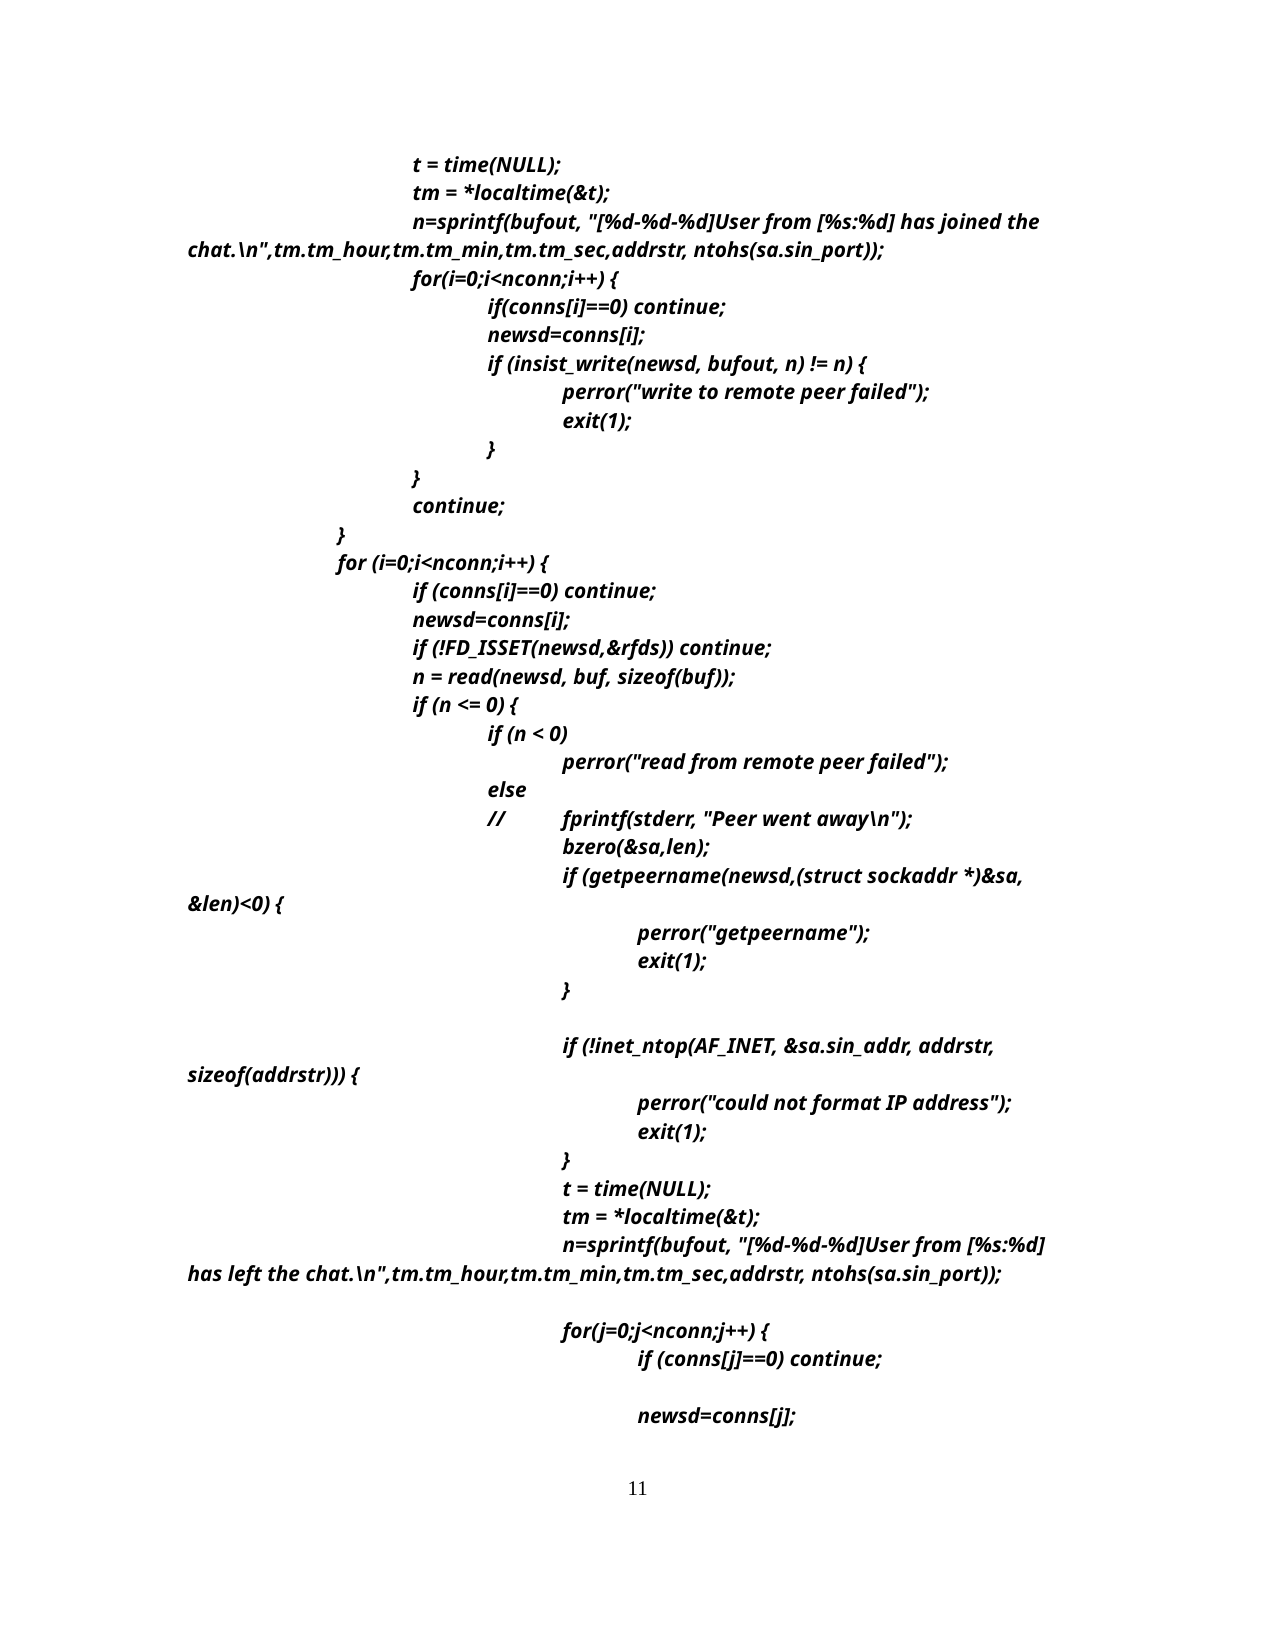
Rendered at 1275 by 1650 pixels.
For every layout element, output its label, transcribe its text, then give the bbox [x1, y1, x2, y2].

text if (conns[j]==0) continue; [187, 1344, 1087, 1401]
text exit(1); [187, 1117, 1087, 1145]
text perror("could not format IP address"); [187, 1088, 1087, 1117]
text else [187, 776, 1087, 804]
text if(conns[i]==0) continue; [187, 292, 1087, 321]
text tm = *localtime(&t); [187, 178, 1087, 207]
text perror("getpeername"); [187, 918, 1087, 946]
text n=sprintf(bufout, "[%d-%d-%d]User from [%s:%d] has joined the chat.\n",tm.tm_hour,tm.tm_min,tm.tm_sec,addrstr, ntohs(sa.sin_port)); [187, 207, 1087, 264]
text perror("write to remote peer failed"); [187, 377, 1087, 406]
text newsd=conns[i]; [187, 605, 1087, 633]
text if (n <= 0) { [187, 690, 1087, 719]
text for(j=0;j<nconn;j++) { [187, 1316, 1087, 1344]
text for (i=0;i<nconn;i++) { [187, 548, 1087, 577]
text if (getpeername(newsd,(struct sockaddr *)&sa, &len)<0) { [187, 861, 1087, 918]
text n=sprintf(bufout, "[%d-%d-%d]User from [%s:%d] has left the chat.\n",tm.tm_hour,tm.tm_min,tm.tm_sec,addrstr, ntohs(sa.sin_port)); [187, 1231, 1087, 1316]
text } [187, 434, 1087, 463]
text tm = *localtime(&t); [187, 1202, 1087, 1231]
text perror("read from remote peer failed"); [187, 747, 1087, 776]
text } [187, 463, 1087, 491]
text } [187, 1145, 1087, 1174]
text if (!FD_ISSET(newsd,&rfds)) continue; [187, 633, 1087, 662]
text bzero(&sa,len); [187, 832, 1087, 861]
text continue; [187, 491, 1087, 520]
text t = time(NULL); [187, 1174, 1087, 1202]
text exit(1); [187, 406, 1087, 434]
text exit(1); [187, 946, 1087, 975]
text if (insist_write(newsd, bufout, n) != n) { [187, 349, 1087, 377]
text n = read(newsd, buf, sizeof(buf)); [187, 662, 1087, 690]
text if (n < 0) [187, 719, 1087, 747]
text newsd=conns[j]; [187, 1401, 1087, 1430]
text if (conns[i]==0) continue; [187, 577, 1087, 605]
text } [187, 975, 1087, 1003]
text newsd=conns[i]; [187, 321, 1087, 349]
text for(i=0;i<nconn;i++) { [187, 264, 1087, 292]
text // fprintf(stderr, "Peer went away\n"); [187, 804, 1087, 832]
text if (!inet_ntop(AF_INET, &sa.sin_addr, addrstr, sizeof(addrstr))) { [187, 1032, 1087, 1088]
text } [187, 520, 1087, 548]
text t = time(NULL); [187, 150, 1087, 178]
